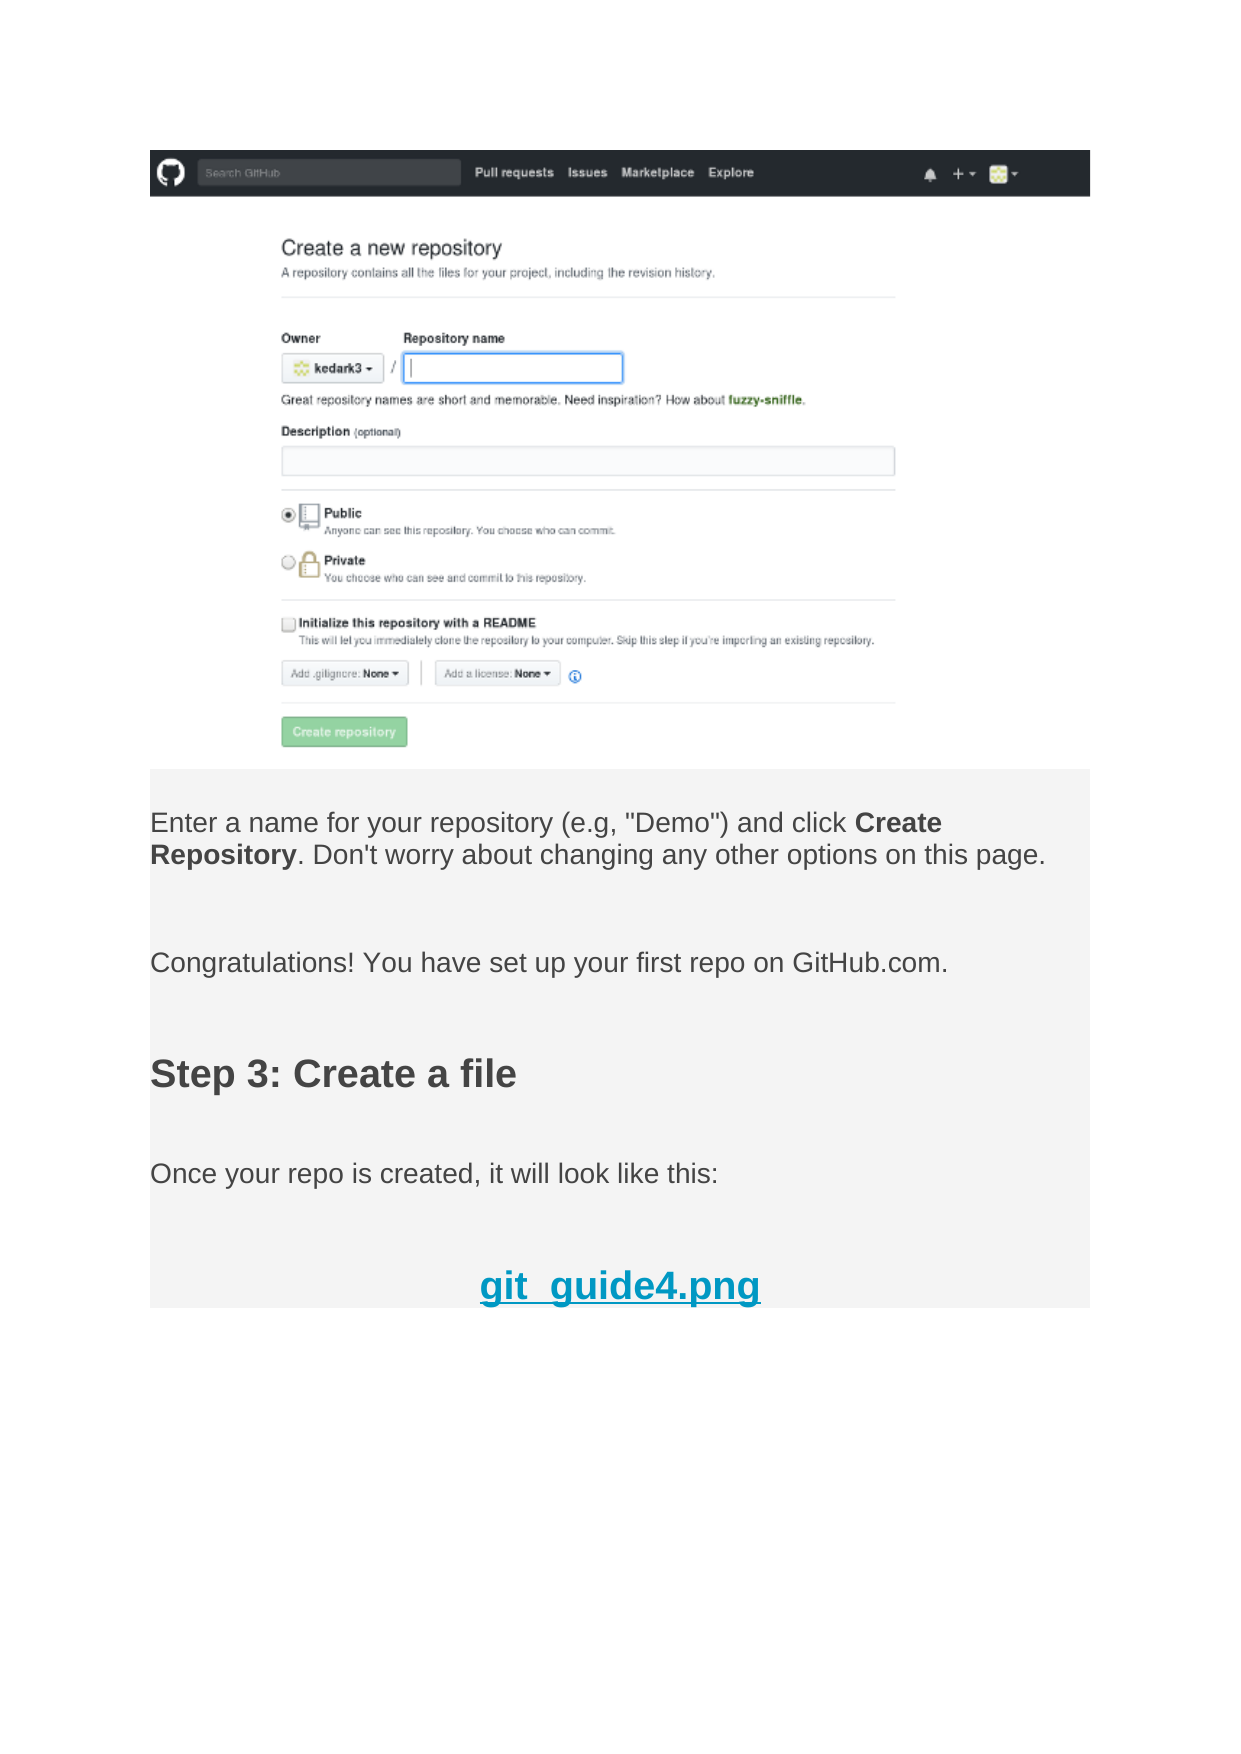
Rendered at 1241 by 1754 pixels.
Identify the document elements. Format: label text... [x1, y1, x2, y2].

subtitle Step 3: Create a file [150, 1051, 1090, 1096]
text Congratulations! You have set up your first repo on GitHub.com. [150, 946, 1090, 978]
text Once your repo is created, it will look like this: [150, 1157, 1090, 1189]
text Enter a name for your repository (e.g, "Demo") and click Create Repository. Don't worry about changing any other options on this page. [150, 806, 1090, 871]
subtitle git_guide4.png [150, 1262, 1090, 1308]
